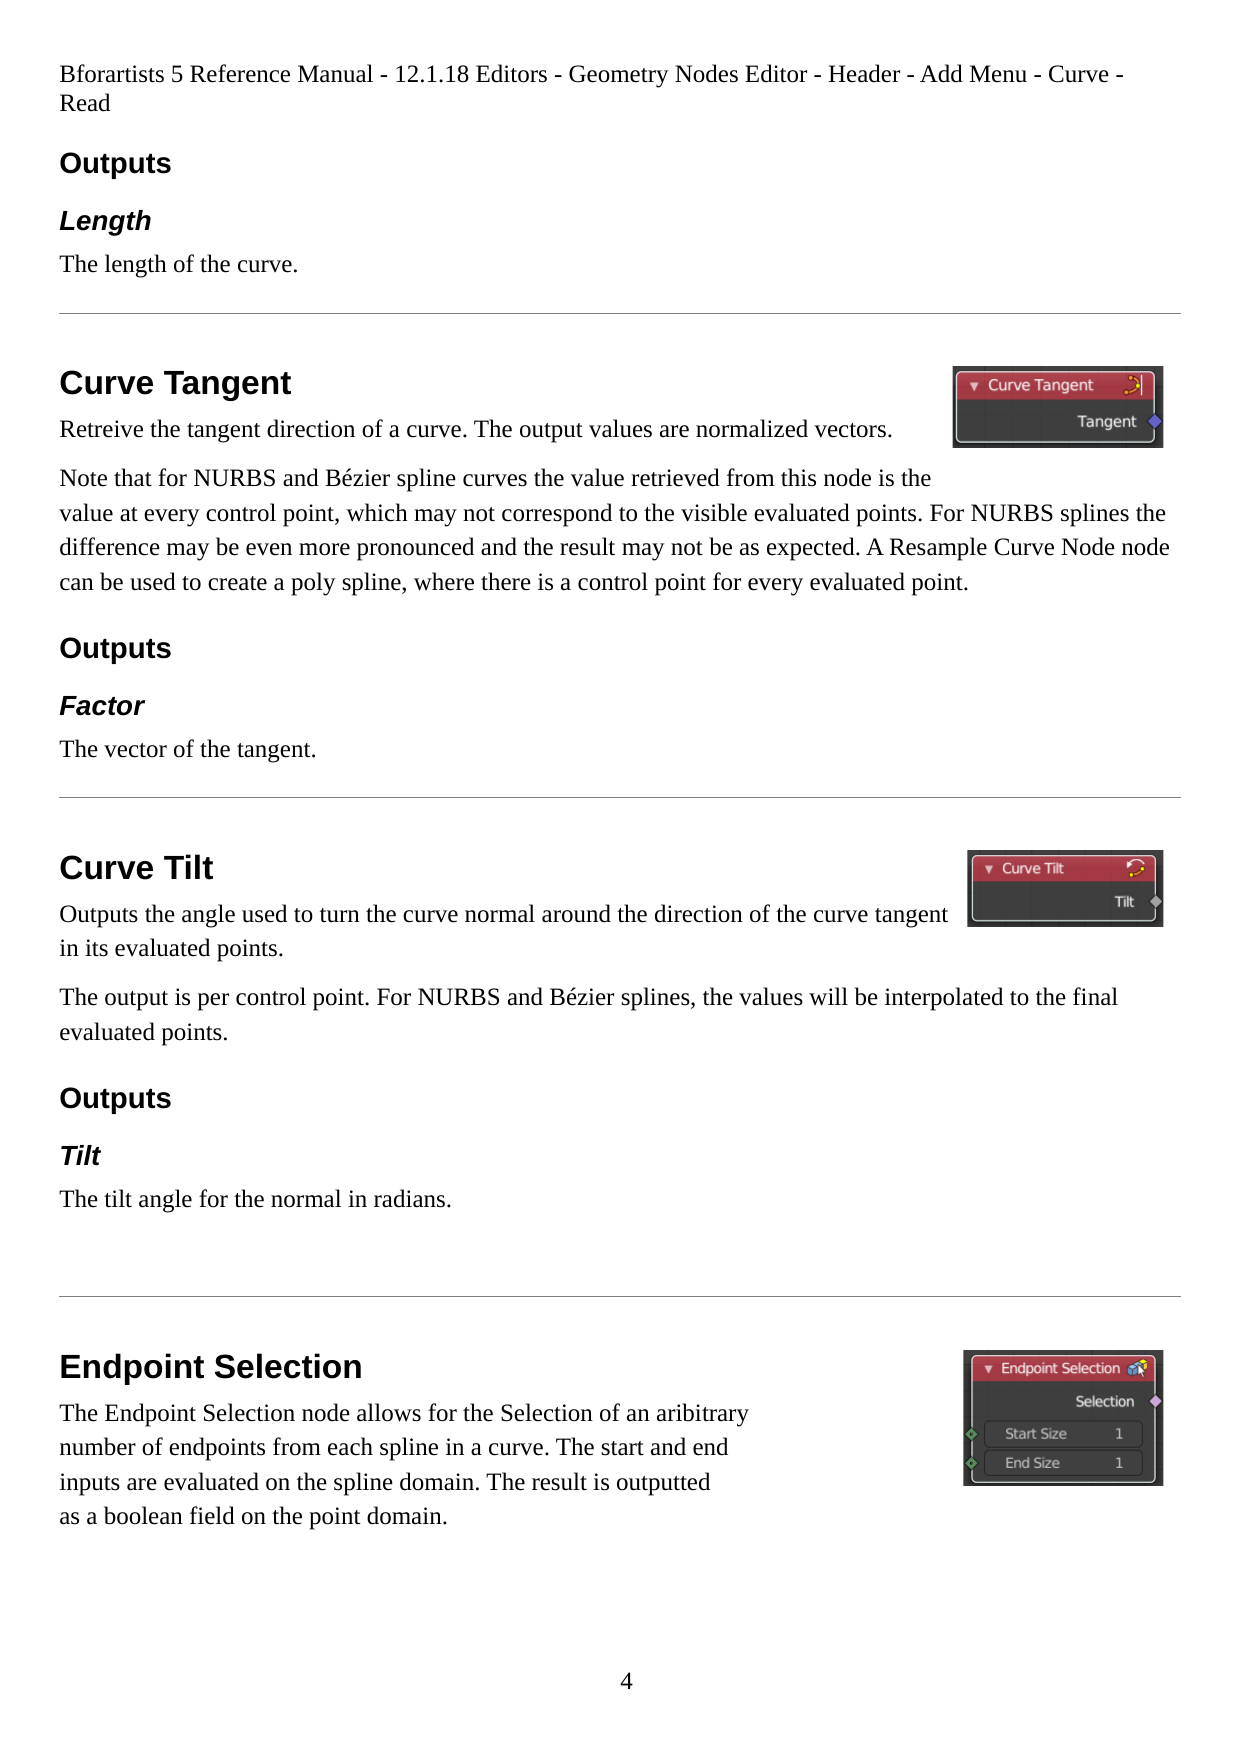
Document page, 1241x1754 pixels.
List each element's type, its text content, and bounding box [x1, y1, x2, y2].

subtitle Factor [59, 689, 1181, 721]
subtitle Outputs [59, 1081, 1181, 1114]
text The length of the curve. [59, 249, 1181, 278]
subtitle Curve Tangent [59, 363, 1181, 402]
picture [952, 366, 1164, 448]
subtitle Length [59, 205, 1181, 237]
subtitle Curve Tilt [59, 848, 1181, 886]
text The tilt angle for the normal in radians. [59, 1184, 1181, 1212]
text Retreive the tangent direction of a curve. The output values are normalized vectors. [59, 414, 952, 443]
text The vector of the tangent. [59, 734, 1181, 762]
picture [967, 850, 1164, 927]
text Note that for NURBS and Bézier spline curves the value retrieved from this node is the value at every control point, which may not correspond to the visible evaluated points. For NURBS splines the difference may be even more pronounced and the result may not be as expected. A Resample Curve Node node can be used to create a poly spline, where there is a control point for every evaluated point. [59, 463, 1181, 596]
text The output is per control point. For NURBS and Bézier splines, the values will be interpolated to the final evaluated points. [59, 982, 1181, 1046]
picture [963, 1350, 1164, 1486]
subtitle Tilt [59, 1139, 1181, 1171]
text Outputs the angle used to turn the curve normal around the direction of the curve tangent in its evaluated points. [59, 899, 1181, 962]
subtitle Outputs [59, 631, 1181, 664]
text The Endpoint Selection node allows for the Selection of an aribitrary number of endpoints from each spline in a curve. The start and end inputs are evaluated on the spline domain. The result is outputted as a boolean field on the point domain. [59, 1398, 1181, 1564]
subtitle Endpoint Selection [59, 1347, 1181, 1385]
subtitle Outputs [59, 146, 1181, 180]
